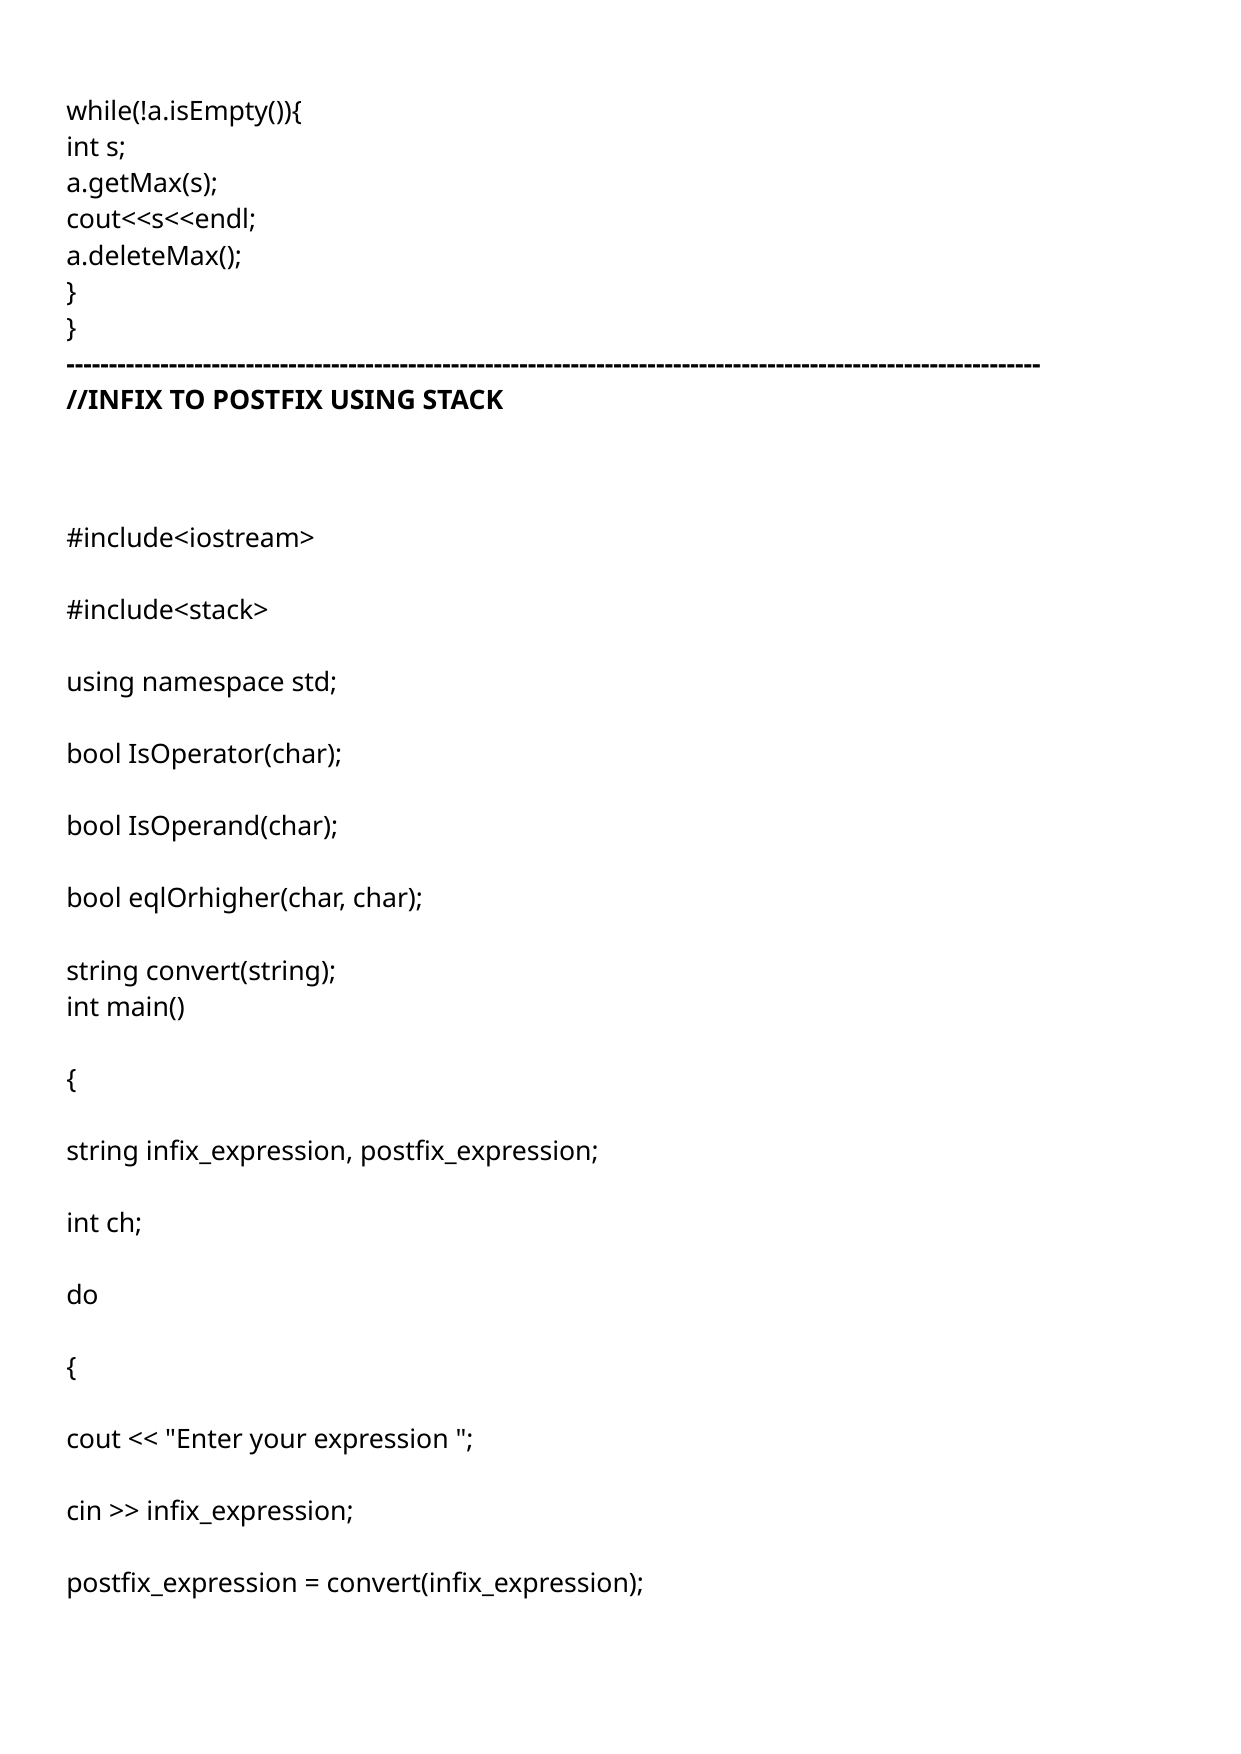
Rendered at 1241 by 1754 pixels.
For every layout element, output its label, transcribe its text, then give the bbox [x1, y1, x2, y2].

text int main() [66, 988, 1122, 1024]
text } [66, 273, 1122, 309]
text cin >> infix_expression; [66, 1492, 1122, 1528]
text string infix_expression, postfix_expression; [66, 1132, 1122, 1168]
text #include<iostream> [66, 519, 1122, 555]
text postfix_expression = convert(infix_expression); [66, 1564, 1122, 1601]
text ------------------------------------------------------------------------------------------------------------------ [66, 345, 1122, 381]
text { [66, 1348, 1122, 1384]
text bool IsOperand(char); [66, 807, 1122, 843]
text } [66, 309, 1122, 345]
text bool IsOperator(char); [66, 735, 1122, 771]
text string convert(string); [66, 952, 1122, 988]
text using namespace std; [66, 663, 1122, 699]
text #include<stack> [66, 591, 1122, 627]
text do [66, 1276, 1122, 1312]
text bool eqlOrhigher(char, char); [66, 879, 1122, 916]
text { [66, 1060, 1122, 1096]
text int s; [66, 128, 1122, 164]
text while(!a.isEmpty()){ [66, 92, 1122, 128]
text cout << "Enter your expression "; [66, 1420, 1122, 1456]
text //INFIX TO POSTFIX USING STACK [66, 381, 1122, 417]
text a.deleteMax(); [66, 237, 1122, 273]
text a.getMax(s); [66, 164, 1122, 200]
text int ch; [66, 1204, 1122, 1240]
text cout<<s<<endl; [66, 200, 1122, 237]
